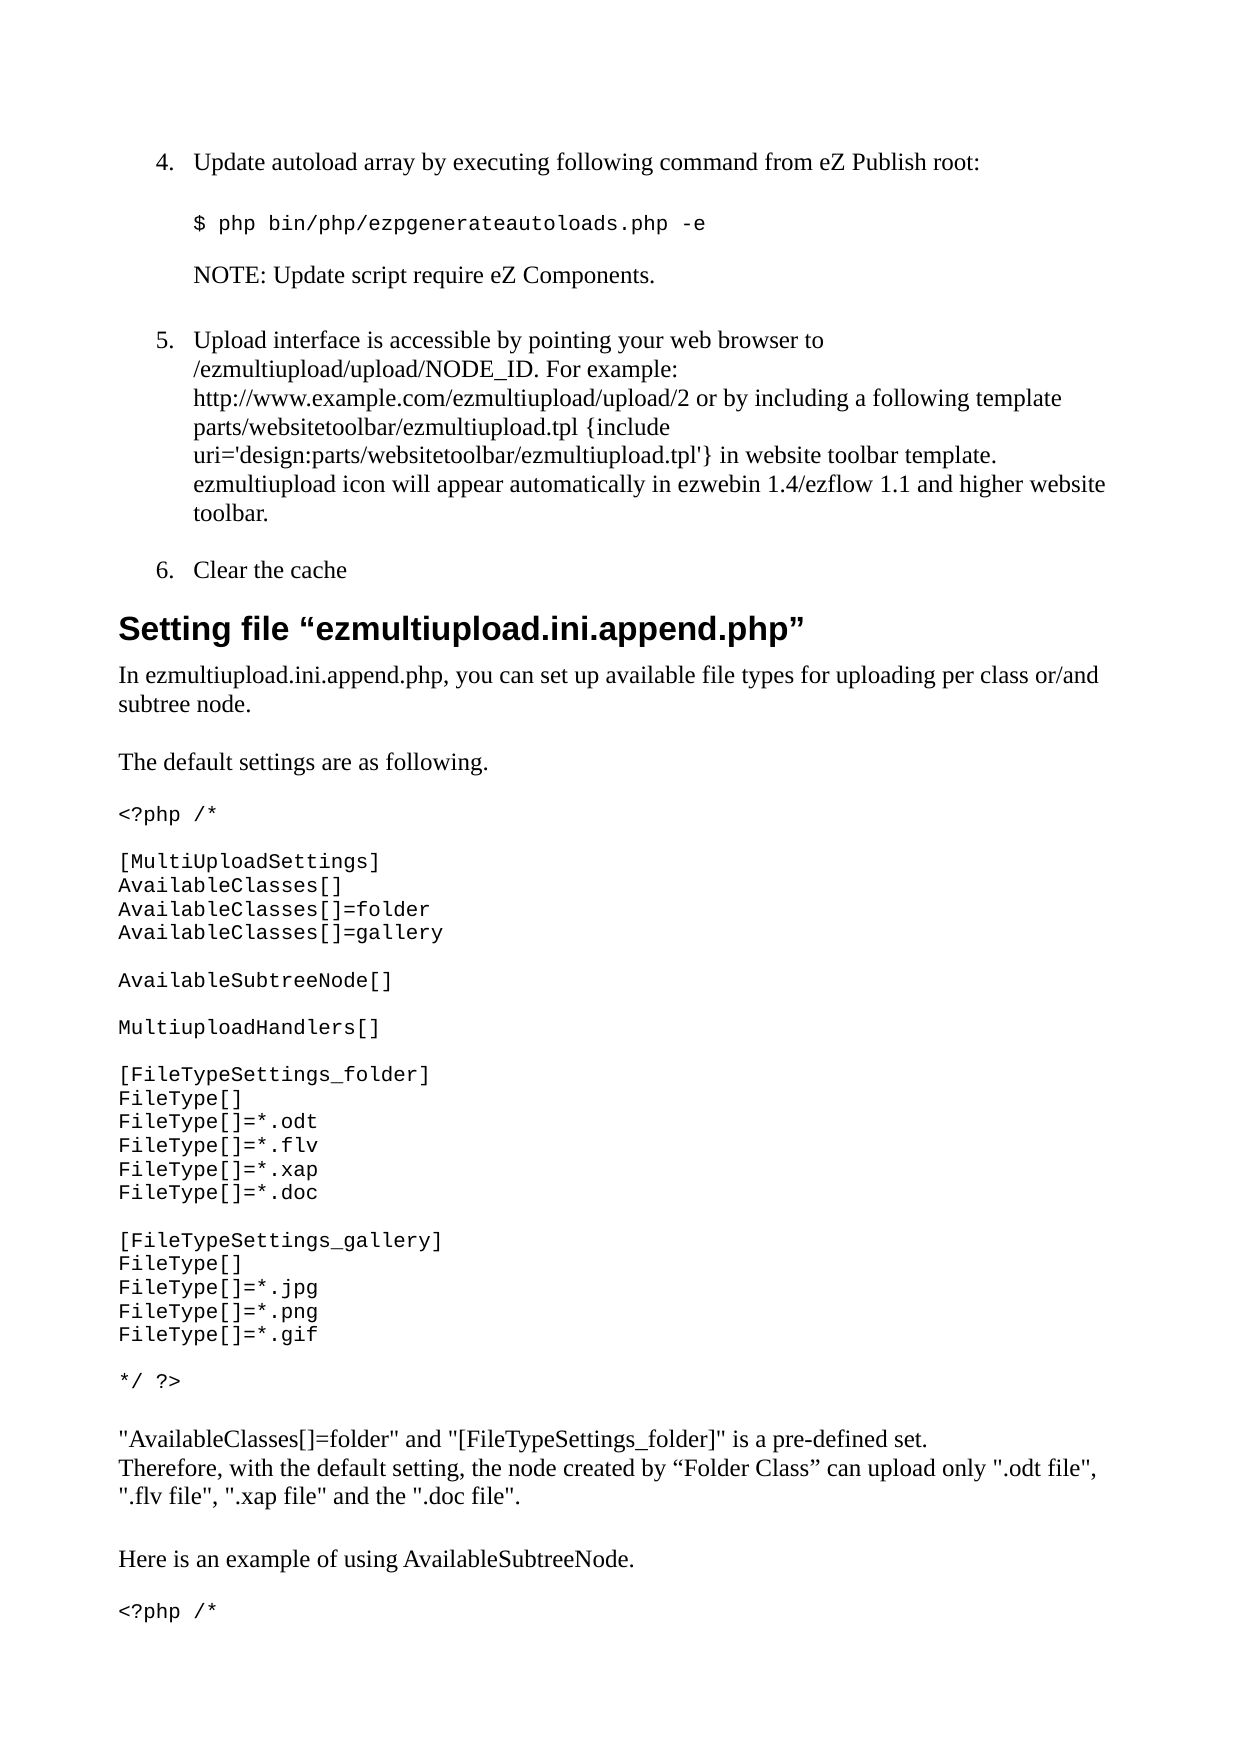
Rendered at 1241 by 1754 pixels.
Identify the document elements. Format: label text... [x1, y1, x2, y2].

list NOTE: Update script require eZ Components. [156, 260, 1122, 288]
text "AvailableClasses[]=folder" and "[FileTypeSettings_folder]" is a pre-defined set. [118, 1424, 1122, 1453]
text FileType[]=*.flv [118, 1135, 1122, 1159]
subtitle Setting file “ezmultiupload.ini.append.php” [118, 609, 1122, 648]
text In ezmultiupload.ini.append.php, you can set up available file types for uploading per class or/and subtree node. [118, 660, 1122, 718]
text AvailableClasses[]=folder [118, 899, 1122, 922]
text Here is an example of using AvailableSubtreeNode. [118, 1544, 1122, 1572]
text FileType[]=*.gif [118, 1324, 1122, 1348]
text FileType[]=*.jpg [118, 1277, 1122, 1301]
text Therefore, with the default setting, the node created by “Folder Class” can upload only ".odt file", ".flv file", ".xap file" and the ".doc file". [118, 1453, 1122, 1510]
text [FileTypeSettings_gallery] [118, 1230, 1122, 1253]
text AvailableSubtreeNode[] [118, 969, 1122, 993]
text */ ?> [118, 1372, 1122, 1395]
text FileType[]=*.png [118, 1301, 1122, 1324]
text AvailableClasses[]=gallery [118, 922, 1122, 946]
text [MultiUploadSettings] [118, 851, 1122, 875]
text <?php /* [118, 1601, 1122, 1625]
text <?php /* [118, 804, 1122, 828]
text FileType[]=*.doc [118, 1182, 1122, 1206]
list Upload interface is accessible by pointing your web browser to /ezmultiupload/upload/NODE_ID. For example: http://www.example.com/ezmultiupload/upload/2 or by including a following template parts/websitetoolbar/ezmultiupload.tpl {include uri='design:parts/websitetoolbar/ezmultiupload.tpl'} in website toolbar template. ezmultiupload icon will appear automatically in ezwebin 1.4/ezflow 1.1 and higher website toolbar. [156, 325, 1122, 527]
text The default settings are as following. [118, 747, 1122, 775]
list Update autoload array by executing following command from eZ Publish root: [156, 147, 1122, 176]
list $ php bin/php/ezpgenerateautoloads.php -e [156, 212, 1122, 236]
text FileType[] [118, 1253, 1122, 1277]
text [FileTypeSettings_folder] [118, 1064, 1122, 1088]
text MultiuploadHandlers[] [118, 1017, 1122, 1041]
list Clear the cache [156, 555, 1122, 584]
text FileType[]=*.odt [118, 1111, 1122, 1135]
text FileType[] [118, 1088, 1122, 1111]
text FileType[]=*.xap [118, 1159, 1122, 1182]
text AvailableClasses[] [118, 875, 1122, 899]
